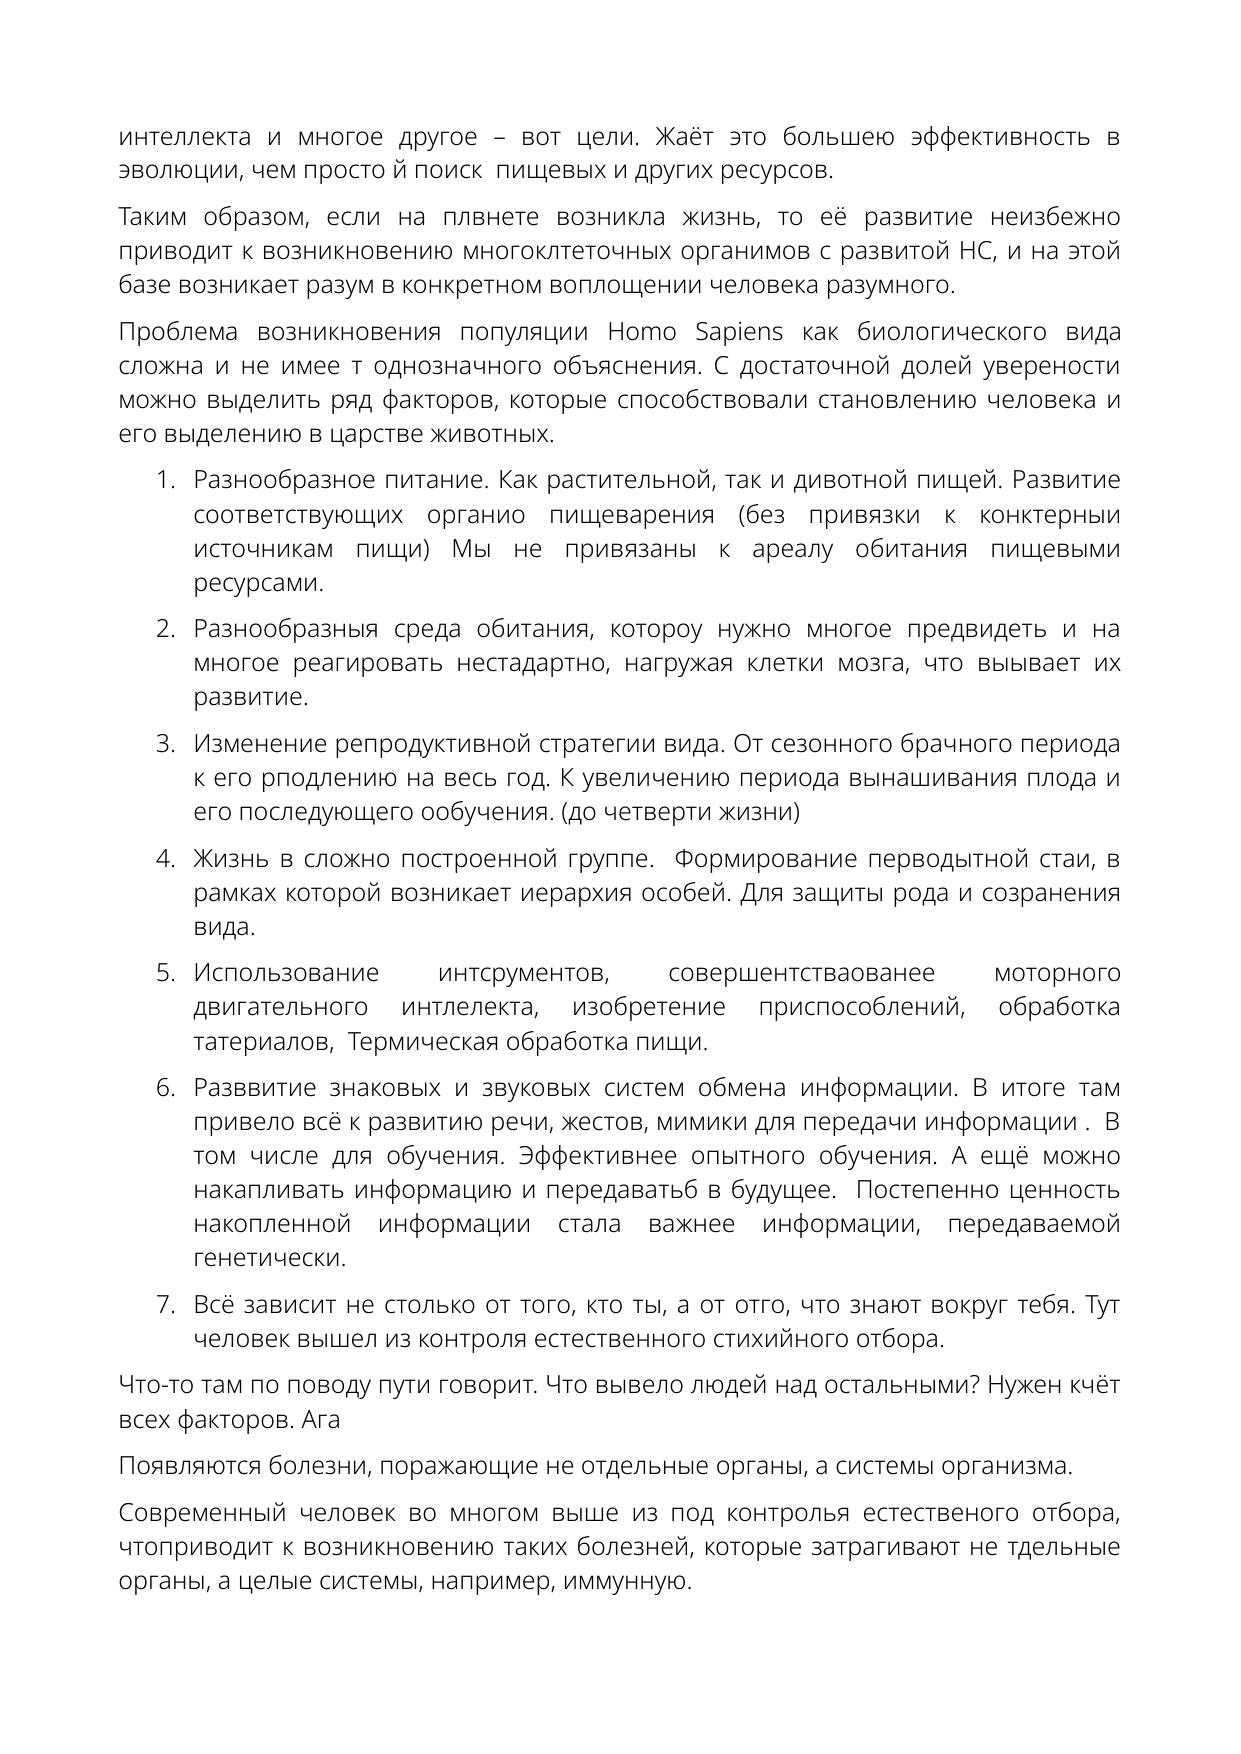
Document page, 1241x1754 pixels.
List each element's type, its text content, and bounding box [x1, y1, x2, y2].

list Жизнь в сложно построенной группе. Формирование перводытной стаи, в рамках которой возникает иерархия особей. Для защиты рода и созранения вида. [156, 840, 1122, 942]
text Современный человек во многом выше из под контролья естественого отбора, чтоприводит к возникновению таких болезней, которые затрагивают не тдельные органы, а целые системы, например, иммунную. [118, 1494, 1122, 1597]
list Использование интсрументов, совершентстваованее моторного двигательного интлелекта, изобретение приспособлений, обработка татериалов, Термическая обработка пищи. [156, 955, 1122, 1057]
text Что-то там по поводу пути говорит. Что вывело людей над остальными? Нужен кчёт всех факторов. Ага [118, 1367, 1122, 1435]
list Разнообразное питание. Как растительной, так и дивотной пищей. Развитие соответствующих органио пищеварения (без привязки к конктерныи источникам пищи) Мы не привязаны к ареалу обитания пищевыми ресурсами. [156, 462, 1122, 598]
text интеллекта и многое другое – вот цели. Жаёт это большею эффективность в эволюции, чем просто й поиск пищевых и других ресурсов. [118, 118, 1122, 186]
list Изменение репродуктивной стратегии вида. От сезонного брачного периода к его рподлению на весь год. К увеличению периода вынашивания плода и его последующего ообучения. (до четверти жизни) [156, 726, 1122, 828]
list Разнообразныя среда обитания, котороу нужно многое предвидеть и на многое реагировать нестадартно, нагружая клетки мозга, что выывает их развитие. [156, 611, 1122, 713]
list Всё зависит не столько от того, кто ты, а от отго, что знают вокруг тебя. Тут человек вышел из контроля естественного стихийного отбора. [156, 1287, 1122, 1355]
text Таким образом, если на плвнете возникла жизнь, то её развитие неизбежно приводит к возникновению многоклтеточных органимов с развитой НС, и на этой базе возникает разум в конкретном воплощении человека разумного. [118, 199, 1122, 301]
list Разввитие знаковых и звуковых систем обмена информации. В итоге там привело всё к развитию речи, жестов, мимики для передачи информации . В том числе для обучения. Эффективнее опытного обучения. А ещё можно накапливать информацию и передаватьб в будущее. Постепенно ценность накопленной информации стала важнее информации, передаваемой генетически. [156, 1070, 1122, 1274]
text Проблема возникновения популяции Homo Sapiens как биологического вида сложна и не имее т однозначного объяснения. С достаточной долей уверености можно выделить ряд факторов, которые способствовали становлению человека и его выделению в царстве животных. [118, 313, 1122, 450]
text Появляются болезни, поражающие не отдельные органы, а системы организма. [118, 1448, 1122, 1482]
